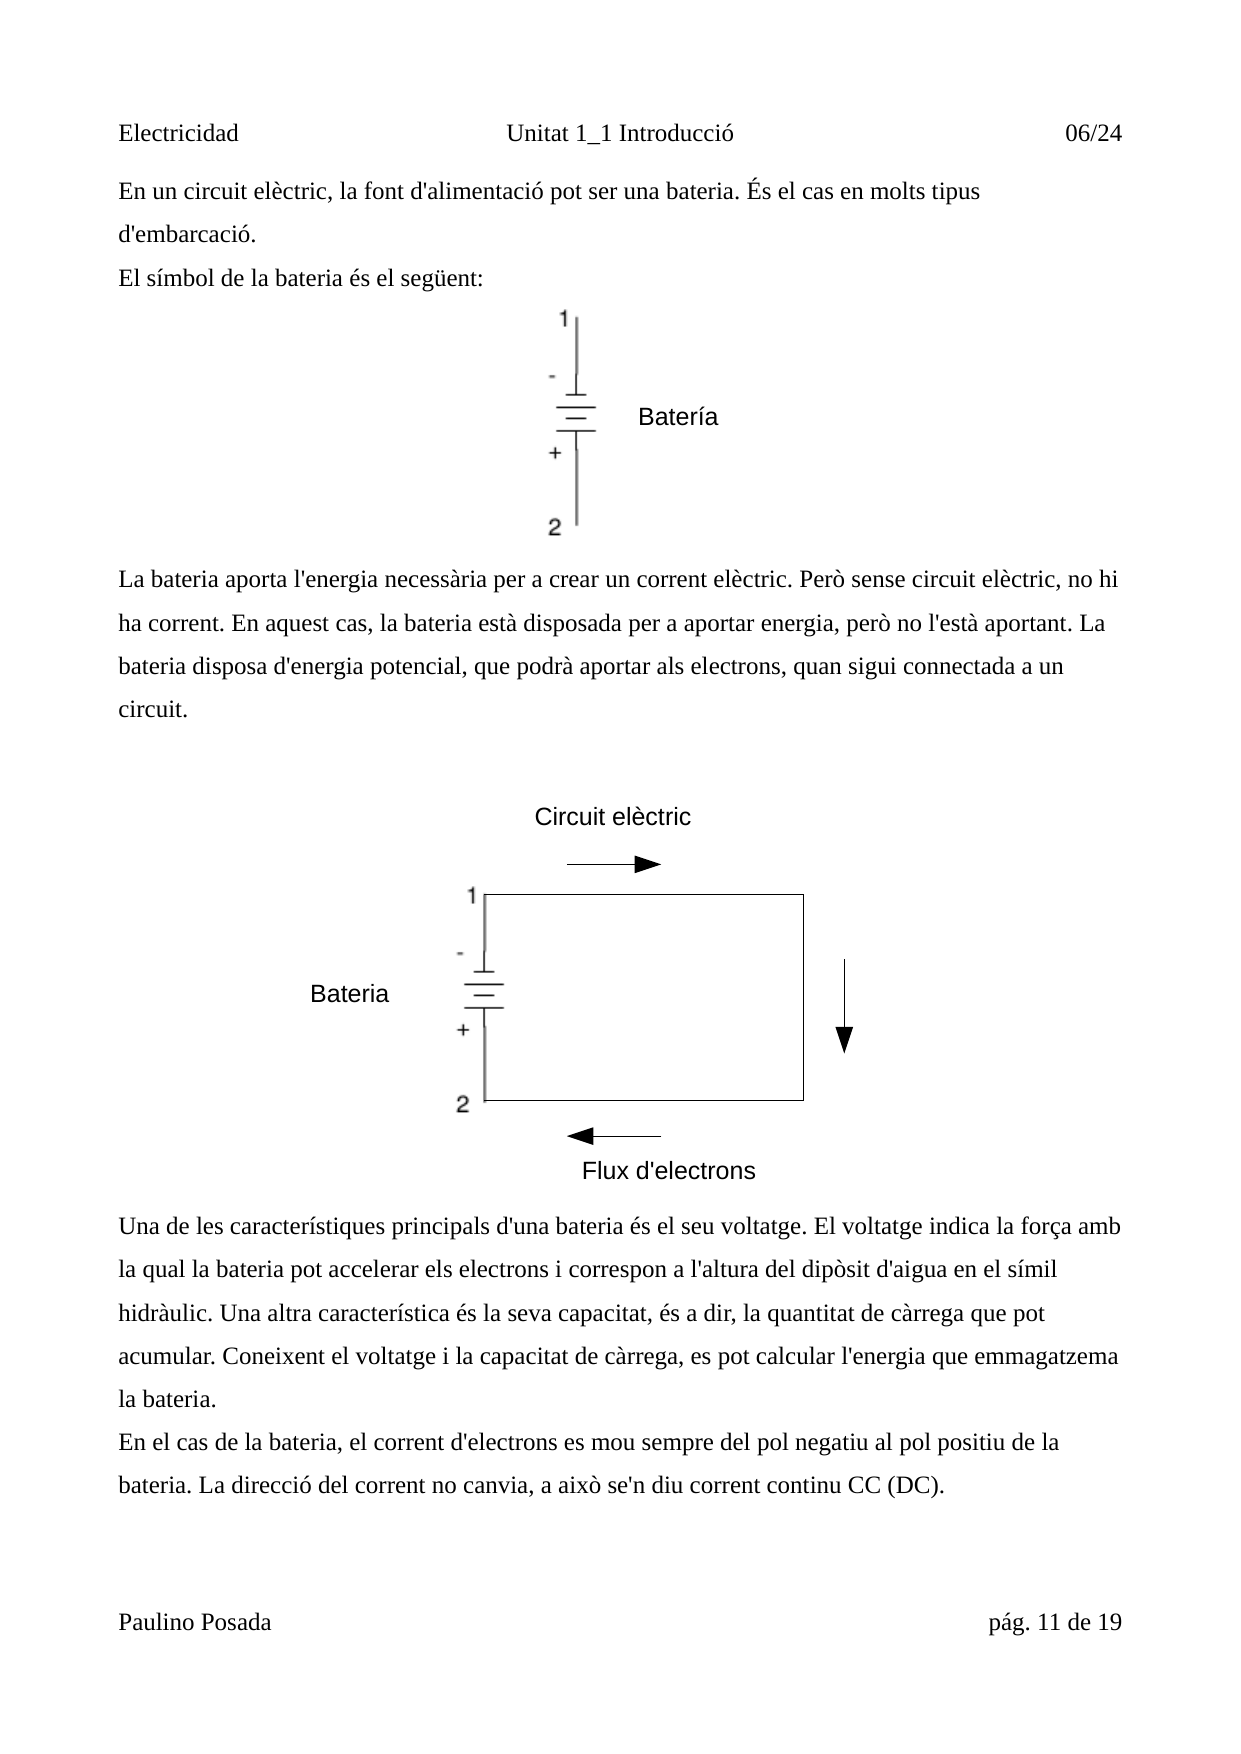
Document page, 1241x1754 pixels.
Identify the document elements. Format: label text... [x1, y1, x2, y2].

picture [531, 308, 609, 545]
picture [439, 885, 517, 1122]
text El símbol de la bateria és el següent: [118, 263, 1122, 291]
text En el cas de la bateria, el corrent d'electrons es mou sempre del pol negatiu al pol positiu de la bateria. La direcció del corrent no canvia, a això se'n diu corrent continu CC (DC). [118, 1427, 1122, 1499]
text Una de les característiques principals d'una bateria és el seu voltatge. El voltatge indica la força amb la qual la bateria pot accelerar els electrons i correspon a l'altura del dipòsit d'aigua en el símil hidràulic. Una altra característica és la seva capacitat, és a dir, la quantitat de càrrega que pot acumular. Coneixent el voltatge i la capacitat de càrrega, es pot calcular l'energia que emmagatzema la bateria. [118, 1211, 1122, 1413]
text En un circuit elèctric, la font d'alimentació pot ser una bateria. És el cas en molts tipus d'embarcació. [118, 176, 1122, 248]
text La bateria aporta l'energia necessària per a crear un corrent elèctric. Però sense circuit elèctric, no hi ha corrent. En aquest cas, la bateria està disposada per a aportar energia, però no l'està aportant. La bateria disposa d'energia potencial, que podrà aportar als electrons, quan sigui connectada a un circuit. [118, 564, 1122, 723]
